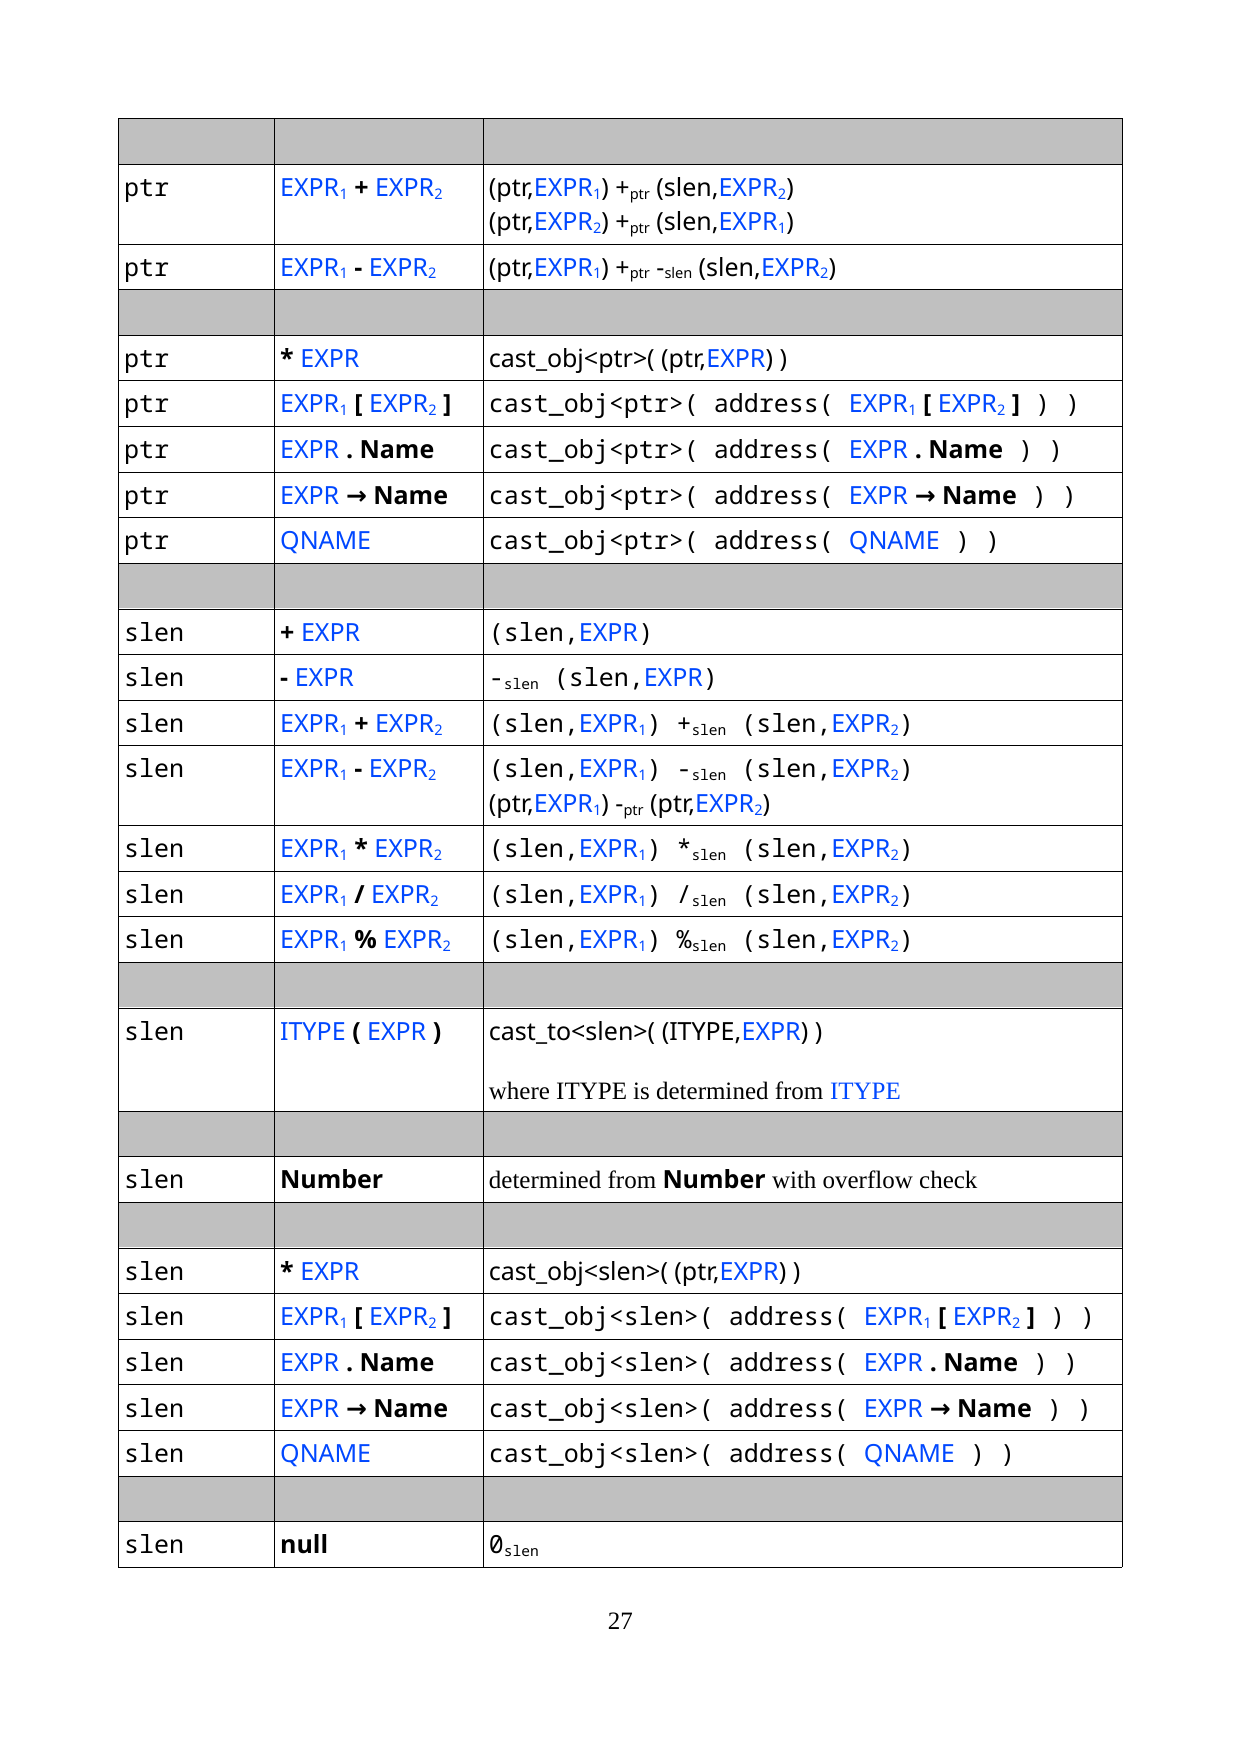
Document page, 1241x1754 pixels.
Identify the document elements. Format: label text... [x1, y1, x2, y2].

table_cell ptr [119, 473, 274, 517]
table_cell ptr [119, 518, 274, 563]
table_cell EXPR . Name [275, 1340, 483, 1384]
table_cell [484, 1112, 1122, 1156]
table_cell determined from Number with overflow check [484, 1157, 1122, 1202]
table_cell slen [119, 1340, 274, 1384]
table_cell cast_obj<ptr>( address( EXPR1 [ EXPR2 ] ) ) [484, 381, 1122, 426]
table_cell EXPR1 - EXPR2 [275, 746, 483, 825]
table_cell (slen,EXPR1) /slen (slen,EXPR2) [484, 872, 1122, 916]
table_cell [275, 1203, 483, 1247]
table_cell ITYPE ( EXPR ) [275, 1009, 483, 1111]
table_cell cast_obj<slen>( (ptr,EXPR) ) [484, 1249, 1122, 1293]
table_cell EXPR1 + EXPR2 [275, 701, 483, 745]
table_cell (ptr,EXPR1) +ptr (slen,EXPR2) (ptr,EXPR2) +ptr (slen,EXPR1) [484, 165, 1122, 243]
table_cell [484, 1477, 1122, 1521]
table_cell EXPR1 [ EXPR2 ] [275, 1294, 483, 1339]
table_cell (slen,EXPR1) *slen (slen,EXPR2) [484, 826, 1122, 871]
table_cell EXPR1 * EXPR2 [275, 826, 483, 871]
table_cell slen [119, 826, 274, 871]
table_cell EXPR1 + EXPR2 [275, 165, 483, 243]
table_cell EXPR1 / EXPR2 [275, 872, 483, 916]
table_cell ptr [119, 245, 274, 289]
table_cell slen [119, 655, 274, 700]
table_cell [119, 1112, 274, 1156]
table_cell QNAME [275, 518, 483, 563]
table_cell cast_obj<slen>( address( EXPR → Name ) ) [484, 1385, 1122, 1430]
table_cell [275, 1112, 483, 1156]
table_cell cast_obj<ptr>( (ptr,EXPR) ) [484, 336, 1122, 380]
table_cell slen [119, 746, 274, 825]
table_cell slen [119, 872, 274, 916]
table_cell slen [119, 1294, 274, 1339]
table_cell cast_obj<slen>( address( EXPR1 [ EXPR2 ] ) ) [484, 1294, 1122, 1339]
table_cell [275, 564, 483, 608]
table_cell cast_obj<ptr>( address( EXPR . Name ) ) [484, 427, 1122, 472]
table_cell cast_obj<ptr>( address( QNAME ) ) [484, 518, 1122, 563]
table_cell [484, 564, 1122, 608]
table_cell null [275, 1522, 483, 1567]
table_cell slen [119, 610, 274, 654]
table_cell EXPR → Name [275, 1385, 483, 1430]
table_cell [275, 119, 483, 164]
table_cell [119, 963, 274, 1007]
table_cell -slen (slen,EXPR) [484, 655, 1122, 700]
table_cell ptr [119, 427, 274, 472]
table_cell slen [119, 1009, 274, 1111]
table_cell * EXPR [275, 336, 483, 380]
table_cell cast_obj<slen>( address( QNAME ) ) [484, 1431, 1122, 1476]
table_cell EXPR1 % EXPR2 [275, 917, 483, 962]
table_cell cast_obj<ptr>( address( EXPR → Name ) ) [484, 473, 1122, 517]
table_cell + EXPR [275, 610, 483, 654]
table_cell EXPR1 - EXPR2 [275, 245, 483, 289]
table_cell 0slen [484, 1522, 1122, 1567]
table_cell [484, 1203, 1122, 1247]
table_cell [119, 1477, 274, 1521]
table_cell [275, 1477, 483, 1521]
table_cell [119, 564, 274, 608]
table_cell EXPR . Name [275, 427, 483, 472]
table_cell ptr [119, 336, 274, 380]
table_cell ptr [119, 381, 274, 426]
table_cell (ptr,EXPR1) +ptr -slen (slen,EXPR2) [484, 245, 1122, 289]
table_cell EXPR1 [ EXPR2 ] [275, 381, 483, 426]
table_cell slen [119, 1522, 274, 1567]
table_cell (slen,EXPR1) %slen (slen,EXPR2) [484, 917, 1122, 962]
table_cell slen [119, 1157, 274, 1202]
table_cell (slen,EXPR1) -slen (slen,EXPR2) (ptr,EXPR1) -ptr (ptr,EXPR2) [484, 746, 1122, 825]
table_cell slen [119, 701, 274, 745]
table_cell (slen,EXPR) [484, 610, 1122, 654]
table_cell - EXPR [275, 655, 483, 700]
table_cell [484, 119, 1122, 164]
table_cell [275, 963, 483, 1007]
table_cell [484, 963, 1122, 1007]
table_cell slen [119, 1249, 274, 1293]
table_cell ptr [119, 165, 274, 243]
table_cell QNAME [275, 1431, 483, 1476]
table_cell slen [119, 1385, 274, 1430]
table_cell [119, 1203, 274, 1247]
table_cell slen [119, 1431, 274, 1476]
table_cell cast_to<slen>( (ITYPE,EXPR) ) where ITYPE is determined from ITYPE [484, 1009, 1122, 1111]
table_cell cast_obj<slen>( address( EXPR . Name ) ) [484, 1340, 1122, 1384]
table_cell Number [275, 1157, 483, 1202]
table_cell slen [119, 917, 274, 962]
table_cell EXPR → Name [275, 473, 483, 517]
table_cell (slen,EXPR1) +slen (slen,EXPR2) [484, 701, 1122, 745]
table_cell * EXPR [275, 1249, 483, 1293]
table_cell [484, 290, 1122, 335]
table_cell [119, 119, 274, 164]
table_cell [119, 290, 274, 335]
table_cell [275, 290, 483, 335]
